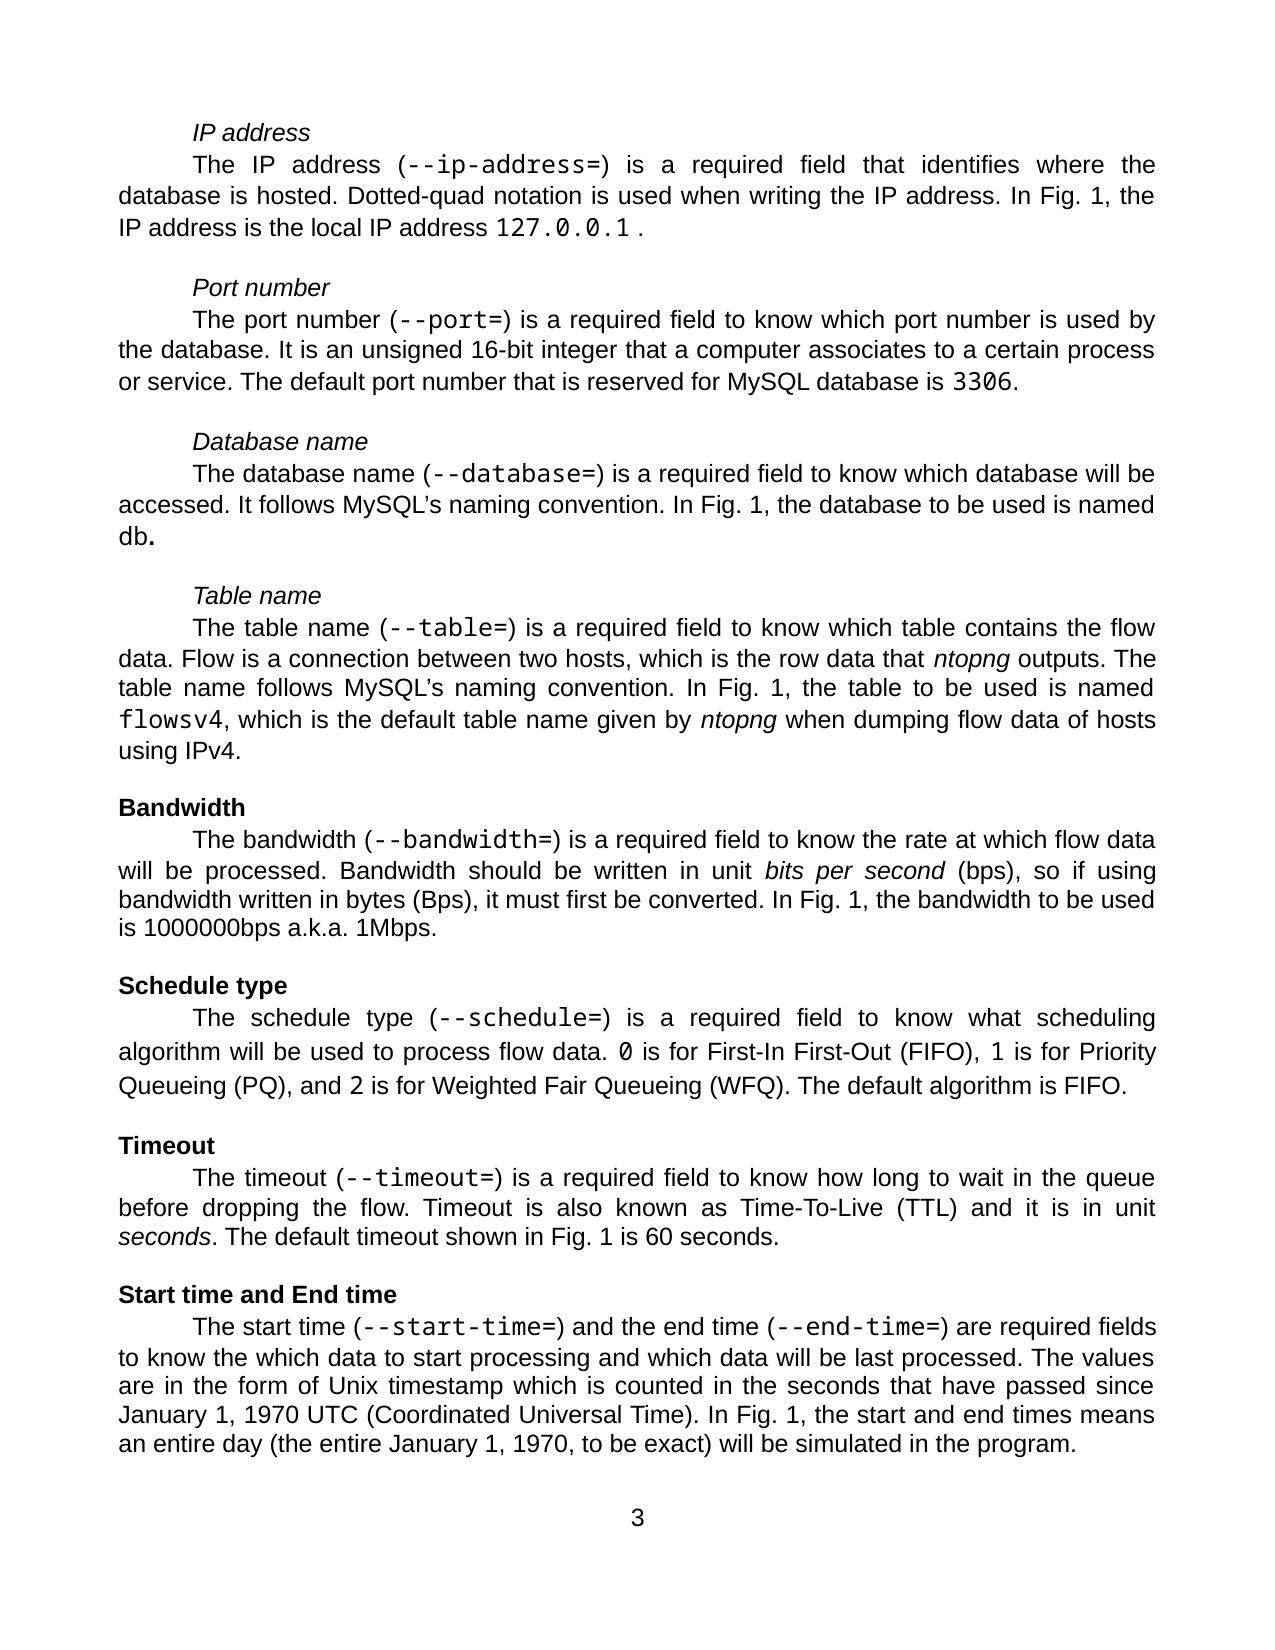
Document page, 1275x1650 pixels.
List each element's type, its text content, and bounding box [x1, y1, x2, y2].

text Database name [118, 427, 1157, 456]
text Start time and End time [118, 1280, 1157, 1308]
text Table name [118, 581, 1157, 610]
text The schedule type (--schedule=) is a required field to know what scheduling algorithm will be used to process flow data. 0 is for First-In First-Out (FIFO), 1 is for Priority Queueing (PQ), and 2 is for Weighted Fair Queueing (WFQ). The default algorithm is FIFO. [118, 1000, 1157, 1102]
text The IP address (--ip-address=) is a required field that identifies where the database is hosted. Dotted-quad notation is used when writing the IP address. In Fig. 1, the IP address is the local IP address 127.0.0.1 . [118, 147, 1157, 244]
text The database name (--database=) is a required field to know which database will be accessed. It follows MySQL’s naming convention. In Fig. 1, the database to be used is named db. [118, 456, 1157, 552]
text The table name (--table=) is a required field to know which table contains the flow data. Flow is a connection between two hosts, which is the row data that ntopng outputs. The table name follows MySQL’s naming convention. In Fig. 1, the table to be used is named flowsv4, which is the default table name given by ntopng when dumping flow data of hosts using IPv4. [118, 610, 1157, 764]
text Timeout [118, 1131, 1157, 1159]
text Port number [118, 272, 1157, 301]
text Bandwidth [118, 793, 1157, 822]
text The timeout (--timeout=) is a required field to know how long to wait in the queue before dropping the flow. Timeout is also known as Time-To-Live (TTL) and it is in unit seconds. The default timeout shown in Fig. 1 is 60 seconds. [118, 1159, 1157, 1251]
text IP address [118, 118, 1157, 147]
text The port number (--port=) is a required field to know which port number is used by the database. It is an unsigned 16-bit integer that a computer associates to a certain process or service. The default port number that is reserved for MySQL database is 3306. [118, 301, 1157, 398]
text Schedule type [118, 971, 1157, 1000]
text The start time (--start-time=) and the end time (--end-time=) are required fields to know the which data to start processing and which data will be last processed. The values are in the form of Unix timestamp which is counted in the seconds that have passed since January 1, 1970 UTC (Coordinated Universal Time). In Fig. 1, the start and end times means an entire day (the entire January 1, 1970, to be exact) will be simulated in the program. [118, 1308, 1157, 1457]
text The bandwidth (--bandwidth=) is a required field to know the rate at which flow data will be processed. Bandwidth should be written in unit bits per second (bps), so if using bandwidth written in bytes (Bps), it must first be converted. In Fig. 1, the bandwidth to be used is 1000000bps a.k.a. 1Mbps. [118, 822, 1157, 942]
